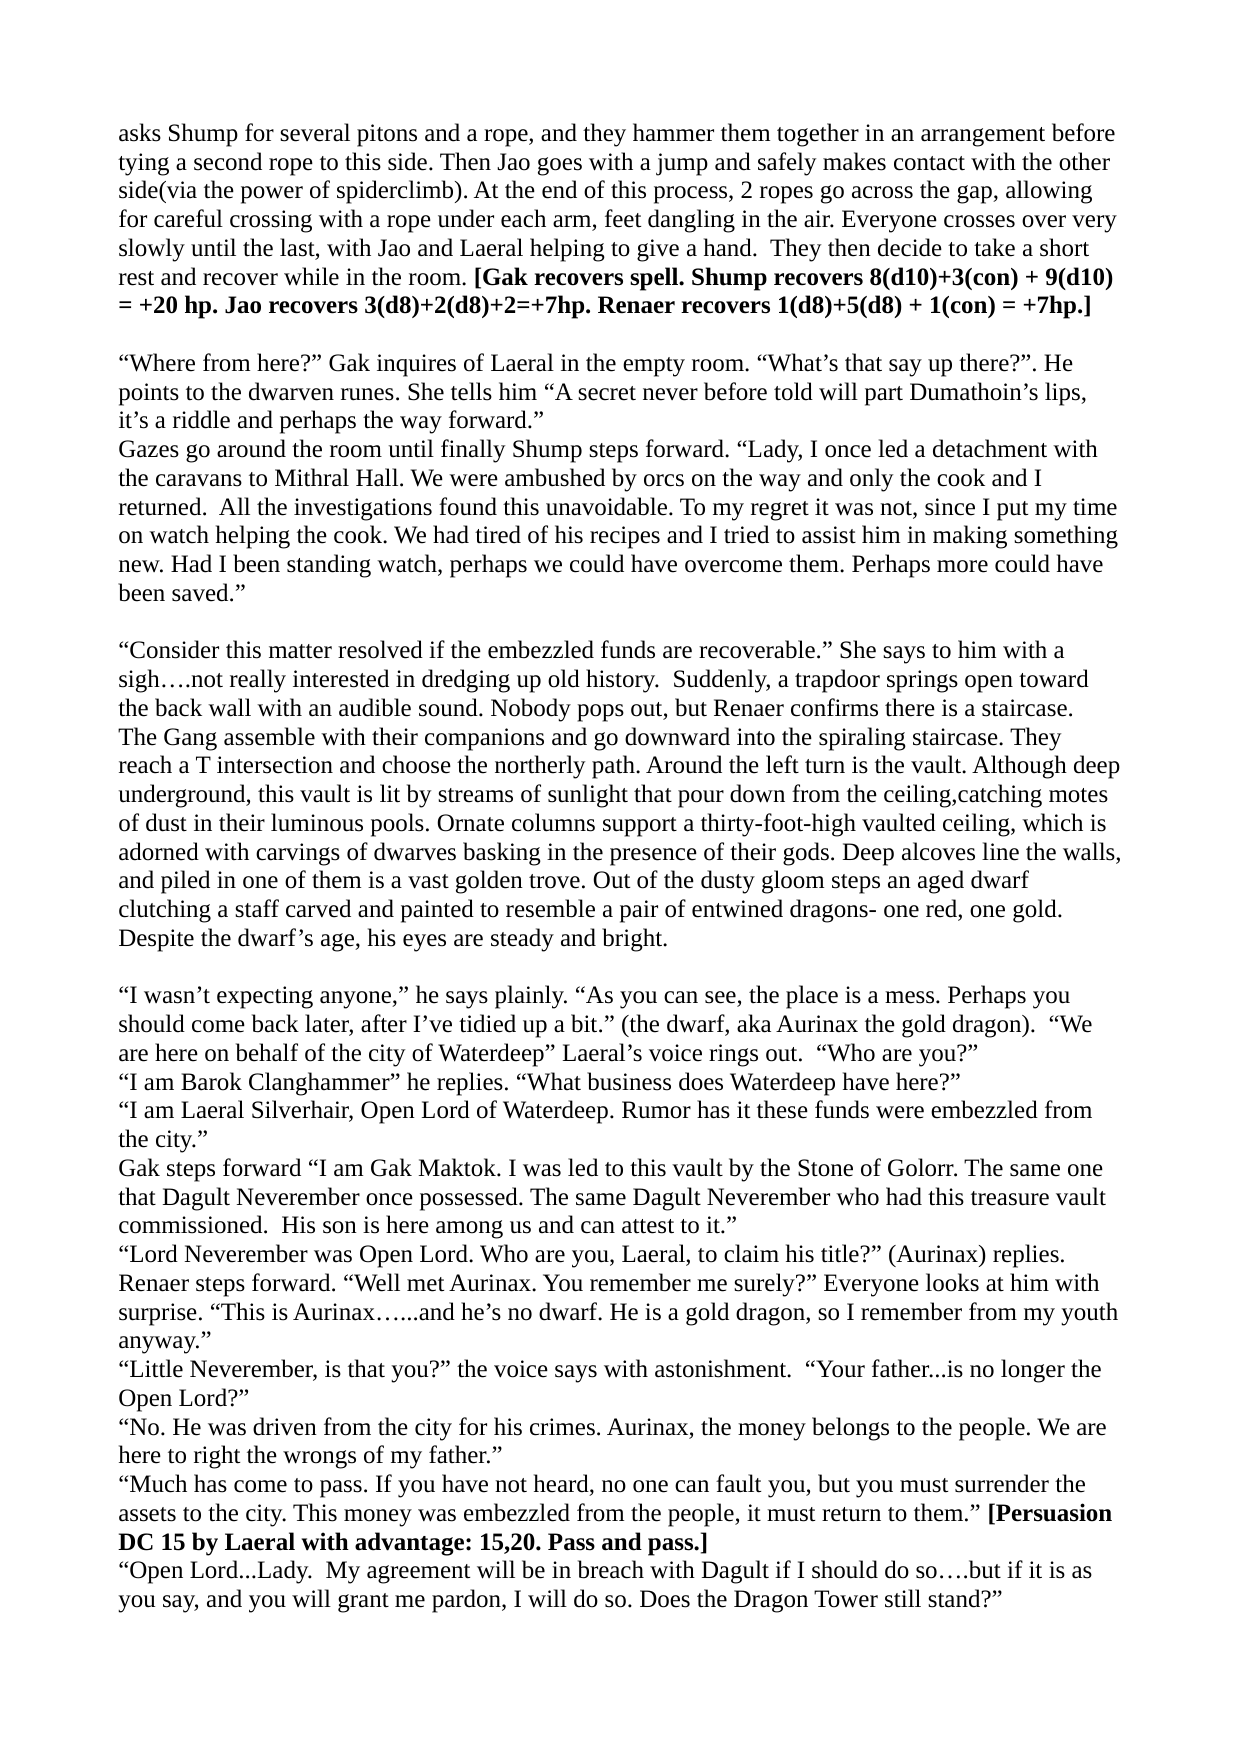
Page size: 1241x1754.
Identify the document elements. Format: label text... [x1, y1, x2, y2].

text Gak steps forward “I am Gak Maktok. I was led to this vault by the Stone of Golorr. The same one that Dagult Neverember once possessed. The same Dagult Neverember who had this treasure vault commissioned. His son is here among us and can attest to it.” [118, 1153, 1122, 1239]
text “No. He was driven from the city for his crimes. Aurinax, the money belongs to the people. We are here to right the wrongs of my father.” [118, 1412, 1122, 1469]
text “Open Lord...Lady. My agreement will be in breach with Dagult if I should do so….but if it is as you say, and you will grant me pardon, I will do so. Does the Dragon Tower still stand?” [118, 1556, 1122, 1613]
text “Much has come to pass. If you have not heard, no one can fault you, but you must surrender the assets to the city. This money was embezzled from the people, it must return to them.” [Persuasion DC 15 by Laeral with advantage: 15,20. Pass and pass.] [118, 1469, 1122, 1556]
text “Where from here?” Gak inquires of Laeral in the empty room. “What’s that say up there?”. He points to the dwarven runes. She tells him “A secret never before told will part Dumathoin’s lips, it’s a riddle and perhaps the way forward.” [118, 348, 1122, 434]
text “I am Laeral Silverhair, Open Lord of Waterdeep. Rumor has it these funds were embezzled from the city.” [118, 1096, 1122, 1153]
text “Little Neverember, is that you?” the voice says with astonishment. “Your father...is no longer the Open Lord?” [118, 1354, 1122, 1412]
text Gazes go around the room until finally Shump steps forward. “Lady, I once led a detachment with the caravans to Mithral Hall. We were ambushed by orcs on the way and only the cook and I returned. All the investigations found this unavoidable. To my regret it was not, since I put my time on watch helping the cook. We had tired of his recipes and I tried to assist him in making something new. Had I been standing watch, perhaps we could have overcome them. Perhaps more could have been saved.” [118, 434, 1122, 607]
text “I wasn’t expecting anyone,” he says plainly. “As you can see, the place is a mess. Perhaps you should come back later, after I’ve tidied up a bit.” (the dwarf, aka Aurinax the gold dragon). “We are here on behalf of the city of Waterdeep” Laeral’s voice rings out. “Who are you?” [118, 981, 1122, 1067]
text Renaer steps forward. “Well met Aurinax. You remember me surely?” Everyone looks at him with surprise. “This is Aurinax…...and he’s no dwarf. He is a gold dragon, so I remember from my youth anyway.” [118, 1268, 1122, 1354]
text asks Shump for several pitons and a rope, and they hammer them together in an arrangement before tying a second rope to this side. Then Jao goes with a jump and safely makes contact with the other side(via the power of spiderclimb). At the end of this process, 2 ropes go across the gap, allowing for careful crossing with a rope under each arm, feet dangling in the air. Everyone crosses over very slowly until the last, with Jao and Laeral helping to give a hand. They then decide to take a short rest and recover while in the room. [Gak recovers spell. Shump recovers 8(d10)+3(con) + 9(d10) = +20 hp. Jao recovers 3(d8)+2(d8)+2=+7hp. Renaer recovers 1(d8)+5(d8) + 1(con) = +7hp.] [118, 118, 1122, 319]
text “Lord Neverember was Open Lord. Who are you, Laeral, to claim his title?” (Aurinax) replies. [118, 1239, 1122, 1268]
text “Consider this matter resolved if the embezzled funds are recoverable.” She says to him with a sigh….not really interested in dredging up old history. Suddenly, a trapdoor springs open toward the back wall with an audible sound. Nobody pops out, but Renaer confirms there is a staircase. The Gang assemble with their companions and go downward into the spiraling staircase. They reach a T intersection and choose the northerly path. Around the left turn is the vault. Although deep underground, this vault is lit by streams of sunlight that pour down from the ceiling,catching motes of dust in their luminous pools. Ornate columns support a thirty-foot-high vaulted ceiling, which is adorned with carvings of dwarves basking in the presence of their gods. Deep alcoves line the walls, and piled in one of them is a vast golden trove. Out of the dusty gloom steps an aged dwarf clutching a staff carved and painted to resemble a pair of entwined dragons- one red, one gold. Despite the dwarf’s age, his eyes are steady and bright. [118, 636, 1122, 952]
text “I am Barok Clanghammer” he replies. “What business does Waterdeep have here?” [118, 1067, 1122, 1096]
